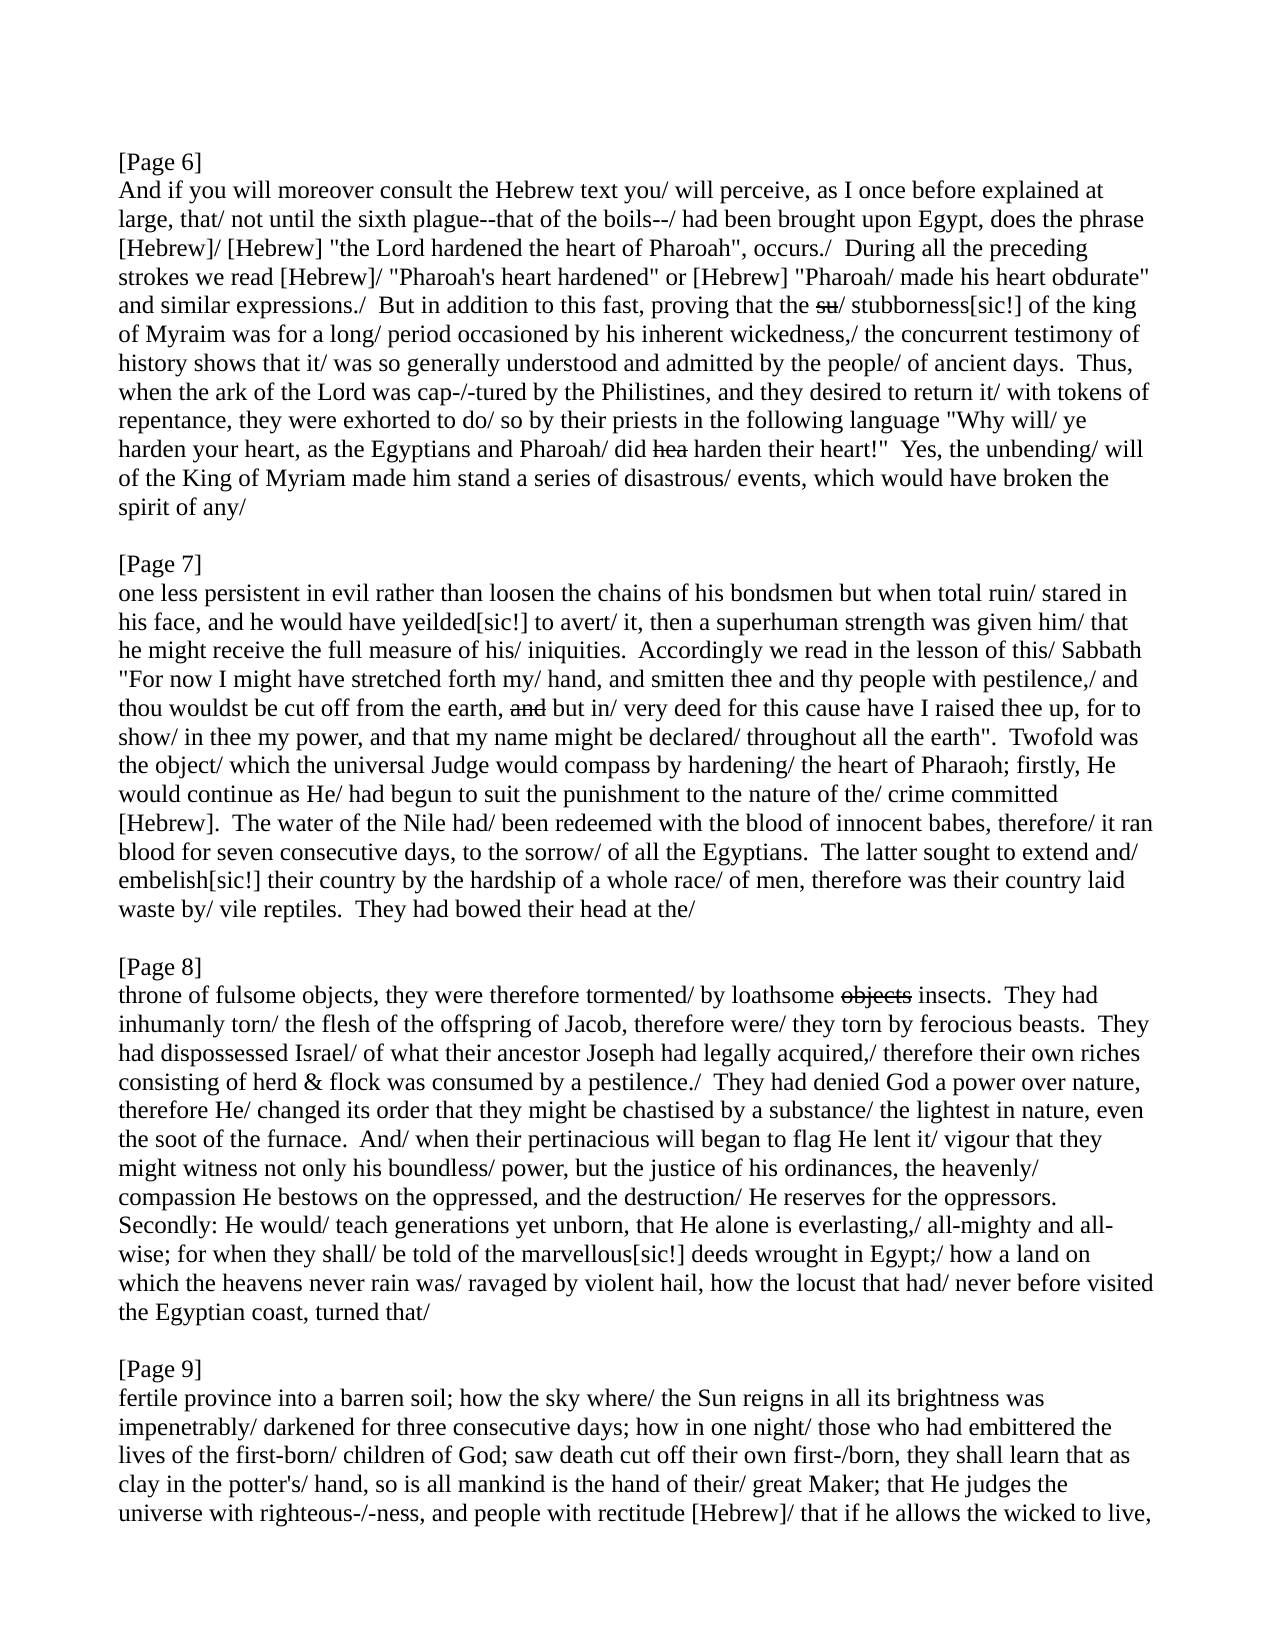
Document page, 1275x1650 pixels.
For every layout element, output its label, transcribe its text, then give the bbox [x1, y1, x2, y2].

text fertile province into a barren soil; how the sky where/ the Sun reigns in all its brightness was impenetrably/ darkened for three consecutive days; how in one night/ those who had embittered the lives of the first-born/ children of God; saw death cut off their own first-/born, they shall learn that as clay in the potter's/ hand, so is all mankind is the hand of their/ great Maker; that He judges the universe with righteous-/-ness, and people with rectitude [Hebrew]/ that if he allows the wicked to live, [118, 1383, 1157, 1527]
text [Page 6] [118, 147, 1157, 176]
text one less persistent in evil rather than loosen the chains of his bondsmen but when total ruin/ stared in his face, and he would have yeilded[sic!] to avert/ it, then a superhuman strength was given him/ that he might receive the full measure of his/ iniquities. Accordingly we read in the lesson of this/ Sabbath "For now I might have stretched forth my/ hand, and smitten thee and thy people with pestilence,/ and thou wouldst be cut off from the earth, and but in/ very deed for this cause have I raised thee up, for to show/ in thee my power, and that my name might be declared/ throughout all the earth". Twofold was the object/ which the universal Judge would compass by hardening/ the heart of Pharaoh; firstly, He would continue as He/ had begun to suit the punishment to the nature of the/ crime committed [Hebrew]. The water of the Nile had/ been redeemed with the blood of innocent babes, therefore/ it ran blood for seven consecutive days, to the sorrow/ of all the Egyptians. The latter sought to extend and/ embelish[sic!] their country by the hardship of a whole race/ of men, therefore was their country laid waste by/ vile reptiles. They had bowed their head at the/ [118, 578, 1157, 923]
text [Page 7] [118, 549, 1157, 578]
text throne of fulsome objects, they were therefore tormented/ by loathsome objects insects. They had inhumanly torn/ the flesh of the offspring of Jacob, therefore were/ they torn by ferocious beasts. They had dispossessed Israel/ of what their ancestor Joseph had legally acquired,/ therefore their own riches consisting of herd & flock was consumed by a pestilence./ They had denied God a power over nature, therefore He/ changed its order that they might be chastised by a substance/ the lightest in nature, even the soot of the furnace. And/ when their pertinacious will began to flag He lent it/ vigour that they might witness not only his boundless/ power, but the justice of his ordinances, the heavenly/ compassion He bestows on the oppressed, and the destruction/ He reserves for the oppressors. Secondly: He would/ teach generations yet unborn, that He alone is everlasting,/ all-mighty and all-wise; for when they shall/ be told of the marvellous[sic!] deeds wrought in Egypt;/ how a land on which the heavens never rain was/ ravaged by violent hail, how the locust that had/ never before visited the Egyptian coast, turned that/ [118, 981, 1157, 1326]
text [Page 9] [118, 1354, 1157, 1383]
text [Page 8] [118, 952, 1157, 981]
text And if you will moreover consult the Hebrew text you/ will perceive, as I once before explained at large, that/ not until the sixth plague--that of the boils--/ had been brought upon Egypt, does the phrase [Hebrew]/ [Hebrew] "the Lord hardened the heart of Pharoah", occurs./ During all the preceding strokes we read [Hebrew]/ "Pharoah's heart hardened" or [Hebrew] "Pharoah/ made his heart obdurate" and similar expressions./ But in addition to this fast, proving that the su/ stubborness[sic!] of the king of Myraim was for a long/ period occasioned by his inherent wickedness,/ the concurrent testimony of history shows that it/ was so generally understood and admitted by the people/ of ancient days. Thus, when the ark of the Lord was cap-/-tured by the Philistines, and they desired to return it/ with tokens of repentance, they were exhorted to do/ so by their priests in the following language "Why will/ ye harden your heart, as the Egyptians and Pharoah/ did hea harden their heart!" Yes, the unbending/ will of the King of Myriam made him stand a series of disastrous/ events, which would have broken the spirit of any/ [118, 176, 1157, 521]
